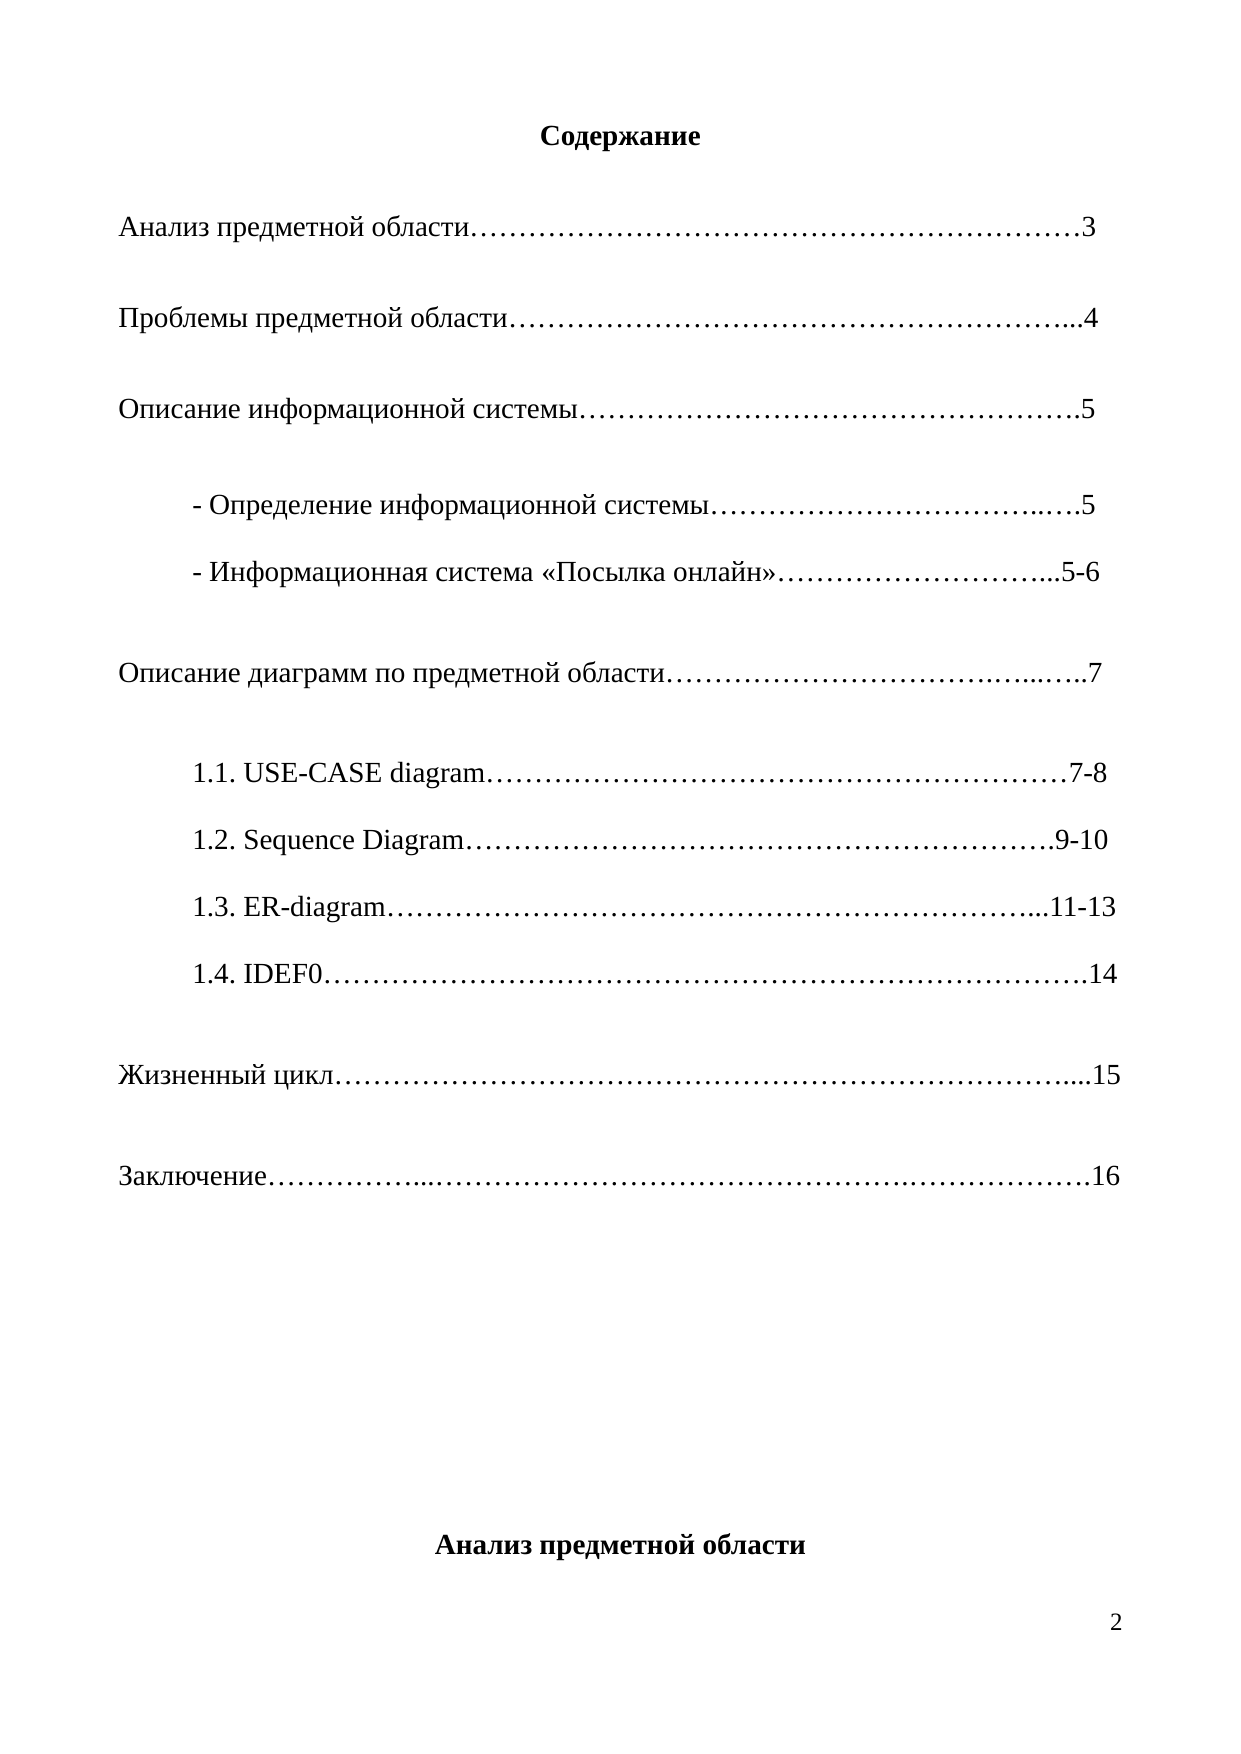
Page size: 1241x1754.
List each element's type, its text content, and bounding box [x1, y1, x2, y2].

text - Информационная система «Посылка онлайн»………………………...5-6 [118, 554, 1122, 588]
text Описание диаграмм по предметной области…………………………….…...…..7 [118, 655, 1122, 688]
text Анализ предметной области [118, 1527, 1122, 1560]
text Описание информационной системы…………………………………………….5 [118, 391, 1122, 425]
text 1.1. USE-CASE diagram……………………………………………………7-8 [118, 755, 1122, 789]
text 1.3. ER-diagram…………………………………………………………...11-13 [118, 889, 1122, 923]
text Проблемы предметной области…………………………………………………...4 [118, 300, 1122, 334]
text Заключение……………...………………………………………….……………….16 [118, 1158, 1122, 1191]
text 1.2. Sequence Diagram…………………………………………………….9-10 [118, 822, 1122, 856]
text Жизненный цикл…………………………………………………………………....15 [118, 1057, 1122, 1091]
text - Определение информационной системы……………………………..….5 [118, 487, 1122, 521]
text Содержание [118, 118, 1122, 152]
text 1.4. IDEF0…………………………………………………………………….14 [118, 957, 1122, 990]
text Анализ предметной области………………………………………………………3 [118, 209, 1122, 243]
